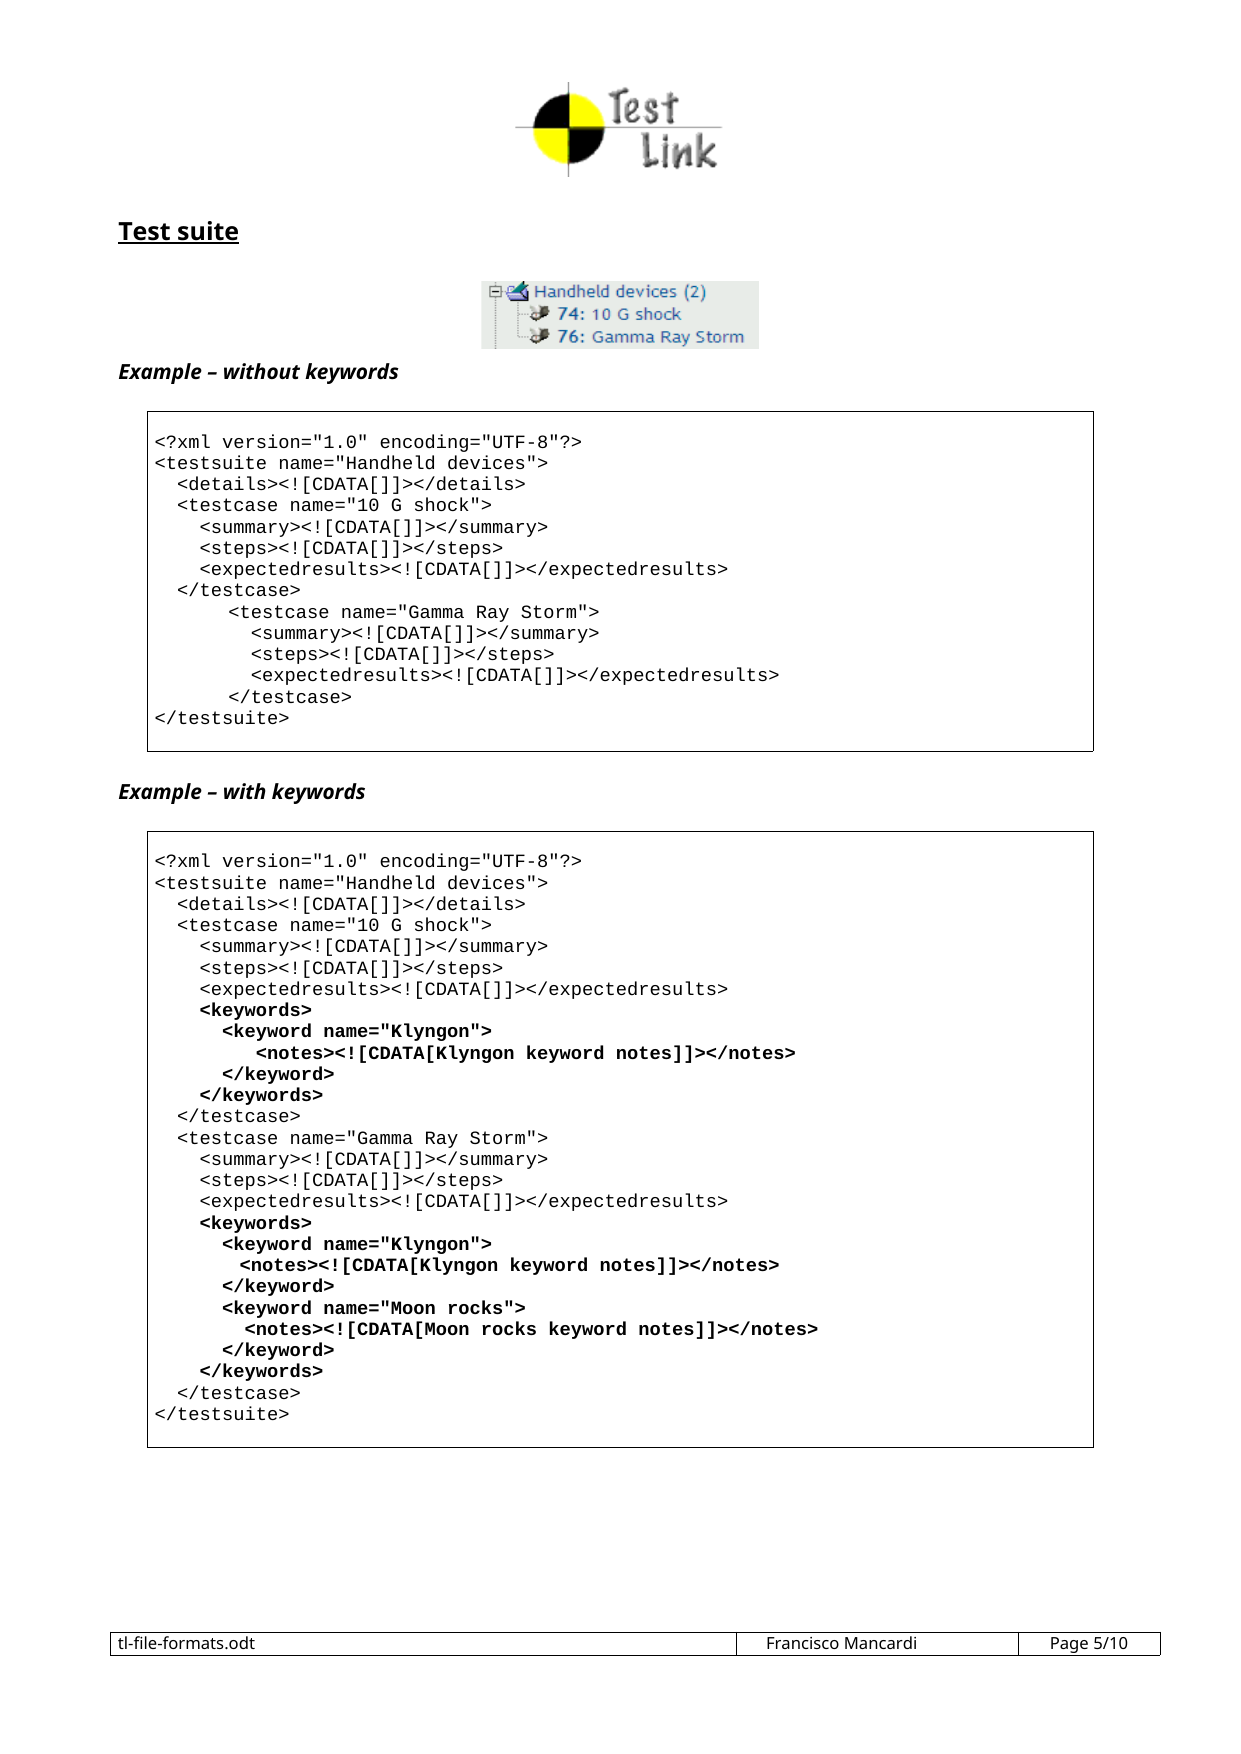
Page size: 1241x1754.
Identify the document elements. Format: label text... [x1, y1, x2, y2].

table_header <?xml version="1.0" encoding="UTF-8"?> <testsuite name="Handheld devices"> <details><![CDATA[]]></details> <testcase name="10 G shock"> <summary><![CDATA[]]></summary> <steps><![CDATA[]]></steps> <expectedresults><![CDATA[]]></expectedresults> <keywords> <keyword name="Klyngon"> <notes><![CDATA[Klyngon keyword notes]]></notes> </keyword> </keywords> </testcase> <testcase name="Gamma Ray Storm"> <summary><![CDATA[]]></summary> <steps><![CDATA[]]></steps> <expectedresults><![CDATA[]]></expectedresults> <keywords> <keyword name="Klyngon"> <notes><![CDATA[Klyngon keyword notes]]></notes> </keyword> <keyword name="Moon rocks"> <notes><![CDATA[Moon rocks keyword notes]]></notes> </keyword> </keywords> </testcase> </testsuite> [148, 832, 1093, 1447]
picture [515, 82, 725, 177]
subtitle Example – with keywords [118, 777, 1122, 805]
picture [481, 281, 759, 349]
subtitle Example – without keywords [118, 357, 1122, 386]
subtitle Test suite [118, 213, 1122, 247]
table_header <?xml version="1.0" encoding="UTF-8"?> <testsuite name="Handheld devices"> <details><![CDATA[]]></details> <testcase name="10 G shock"> <summary><![CDATA[]]></summary> <steps><![CDATA[]]></steps> <expectedresults><![CDATA[]]></expectedresults> </testcase> <testcase name="Gamma Ray Storm"> <summary><![CDATA[]]></summary> <steps><![CDATA[]]></steps> <expectedresults><![CDATA[]]></expectedresults> </testcase> </testsuite> [148, 412, 1093, 751]
